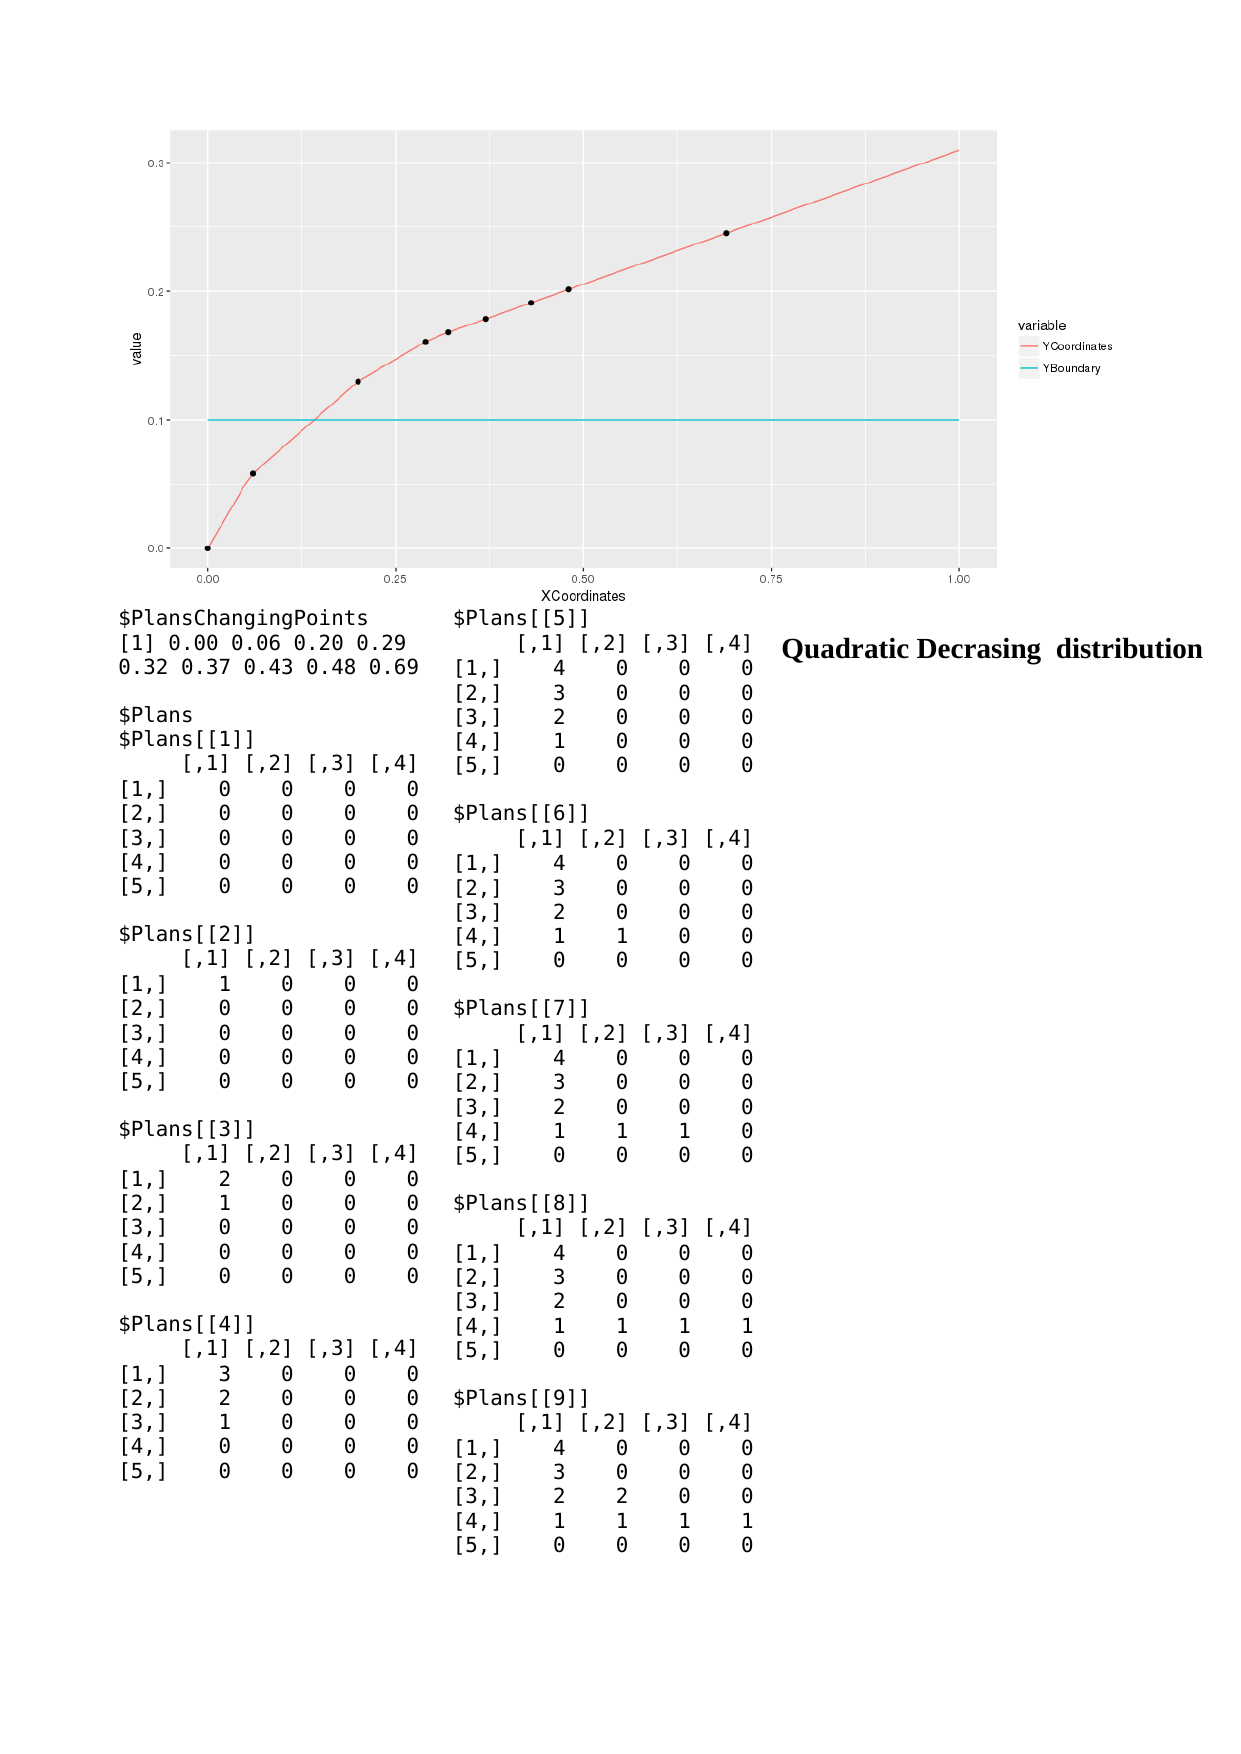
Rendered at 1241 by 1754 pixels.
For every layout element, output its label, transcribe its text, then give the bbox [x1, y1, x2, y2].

text [3,] 2 2 0 0 [453, 1484, 787, 1509]
text $Plans[[7]] [453, 996, 787, 1021]
text [5,] 0 0 0 0 [118, 1069, 453, 1093]
text [1,] 2 0 0 0 [118, 1167, 453, 1191]
text [2,] 0 0 0 0 [118, 996, 453, 1021]
text [1,] 4 0 0 0 [453, 851, 787, 876]
text [4,] 0 0 0 0 [118, 1045, 453, 1069]
text [,1] [,2] [,3] [,4] [453, 1021, 787, 1046]
text $Plans[[3]] [118, 1117, 453, 1141]
text [2,] 3 0 0 0 [453, 1265, 787, 1289]
text [,1] [,2] [,3] [,4] [453, 826, 787, 851]
text $Plans[[2]] [118, 922, 453, 946]
text [1,] 0 0 0 0 [118, 777, 453, 801]
text [3,] 0 0 0 0 [118, 826, 453, 850]
text $Plans[[5]] [453, 607, 787, 631]
text [453, 118, 787, 123]
text $Plans[[9]] [453, 1386, 787, 1410]
text [1] 0.00 0.06 0.20 0.29 0.32 0.37 0.43 0.48 0.69 [118, 631, 453, 679]
text $PlansChangingPoints [118, 118, 453, 631]
text [2,] 1 0 0 0 [118, 1191, 453, 1215]
text [,1] [,2] [,3] [,4] [453, 631, 787, 656]
text [1,] 3 0 0 0 [118, 1362, 453, 1386]
picture [123, 123, 1127, 607]
text [4,] 0 0 0 0 [118, 850, 453, 874]
text [5,] 0 0 0 0 [453, 1338, 787, 1362]
text [4,] 0 0 0 0 [118, 1240, 453, 1264]
text [4,] 1 0 0 0 [453, 729, 787, 753]
text [3,] 2 0 0 0 [453, 705, 787, 729]
text [4,] 0 0 0 0 [118, 1434, 453, 1459]
text [3,] 2 0 0 0 [453, 1289, 787, 1314]
text [1,] 4 0 0 0 [453, 1241, 787, 1265]
text [4,] 1 1 1 0 [453, 1119, 787, 1143]
text [1,] 4 0 0 0 [453, 1436, 787, 1460]
text [3,] 1 0 0 0 [118, 1410, 453, 1434]
text $Plans[[4]] [118, 1312, 453, 1336]
text $Plans[[1]] [118, 727, 453, 751]
text [2,] 3 0 0 0 [453, 1070, 787, 1095]
text [4,] 1 1 1 1 [453, 1509, 787, 1533]
text [,1] [,2] [,3] [,4] [118, 1141, 453, 1167]
text [2,] 3 0 0 0 [453, 876, 787, 900]
text [5,] 0 0 0 0 [453, 753, 787, 778]
text [3,] 2 0 0 0 [453, 1095, 787, 1119]
text $Plans [118, 703, 453, 727]
text [,1] [,2] [,3] [,4] [118, 1336, 453, 1362]
text [5,] 0 0 0 0 [453, 1533, 787, 1557]
text [1,] 4 0 0 0 [453, 1046, 787, 1070]
text [2,] 3 0 0 0 [453, 681, 787, 705]
text [5,] 0 0 0 0 [453, 1143, 787, 1167]
text [2,] 3 0 0 0 [453, 1460, 787, 1484]
text [,1] [,2] [,3] [,4] [453, 1215, 787, 1241]
text [5,] 0 0 0 0 [453, 948, 787, 973]
text [5,] 0 0 0 0 [118, 874, 453, 898]
text $Plans[[8]] [453, 1191, 787, 1215]
text [5,] 0 0 0 0 [118, 1459, 453, 1483]
text [3,] 2 0 0 0 [453, 900, 787, 924]
text [5,] 0 0 0 0 [118, 1264, 453, 1288]
text $Plans[[6]] [453, 801, 787, 826]
text [3,] 0 0 0 0 [118, 1215, 453, 1240]
text [,1] [,2] [,3] [,4] [453, 1410, 787, 1436]
text [,1] [,2] [,3] [,4] [118, 751, 453, 777]
text [1,] 4 0 0 0 [453, 656, 787, 681]
text [4,] 1 1 1 1 [453, 1314, 787, 1338]
text [,1] [,2] [,3] [,4] [118, 946, 453, 972]
text [2,] 2 0 0 0 [118, 1386, 453, 1410]
text [4,] 1 1 0 0 [453, 924, 787, 948]
text [3,] 0 0 0 0 [118, 1021, 453, 1045]
text [1,] 1 0 0 0 [118, 972, 453, 996]
text [2,] 0 0 0 0 [118, 801, 453, 826]
